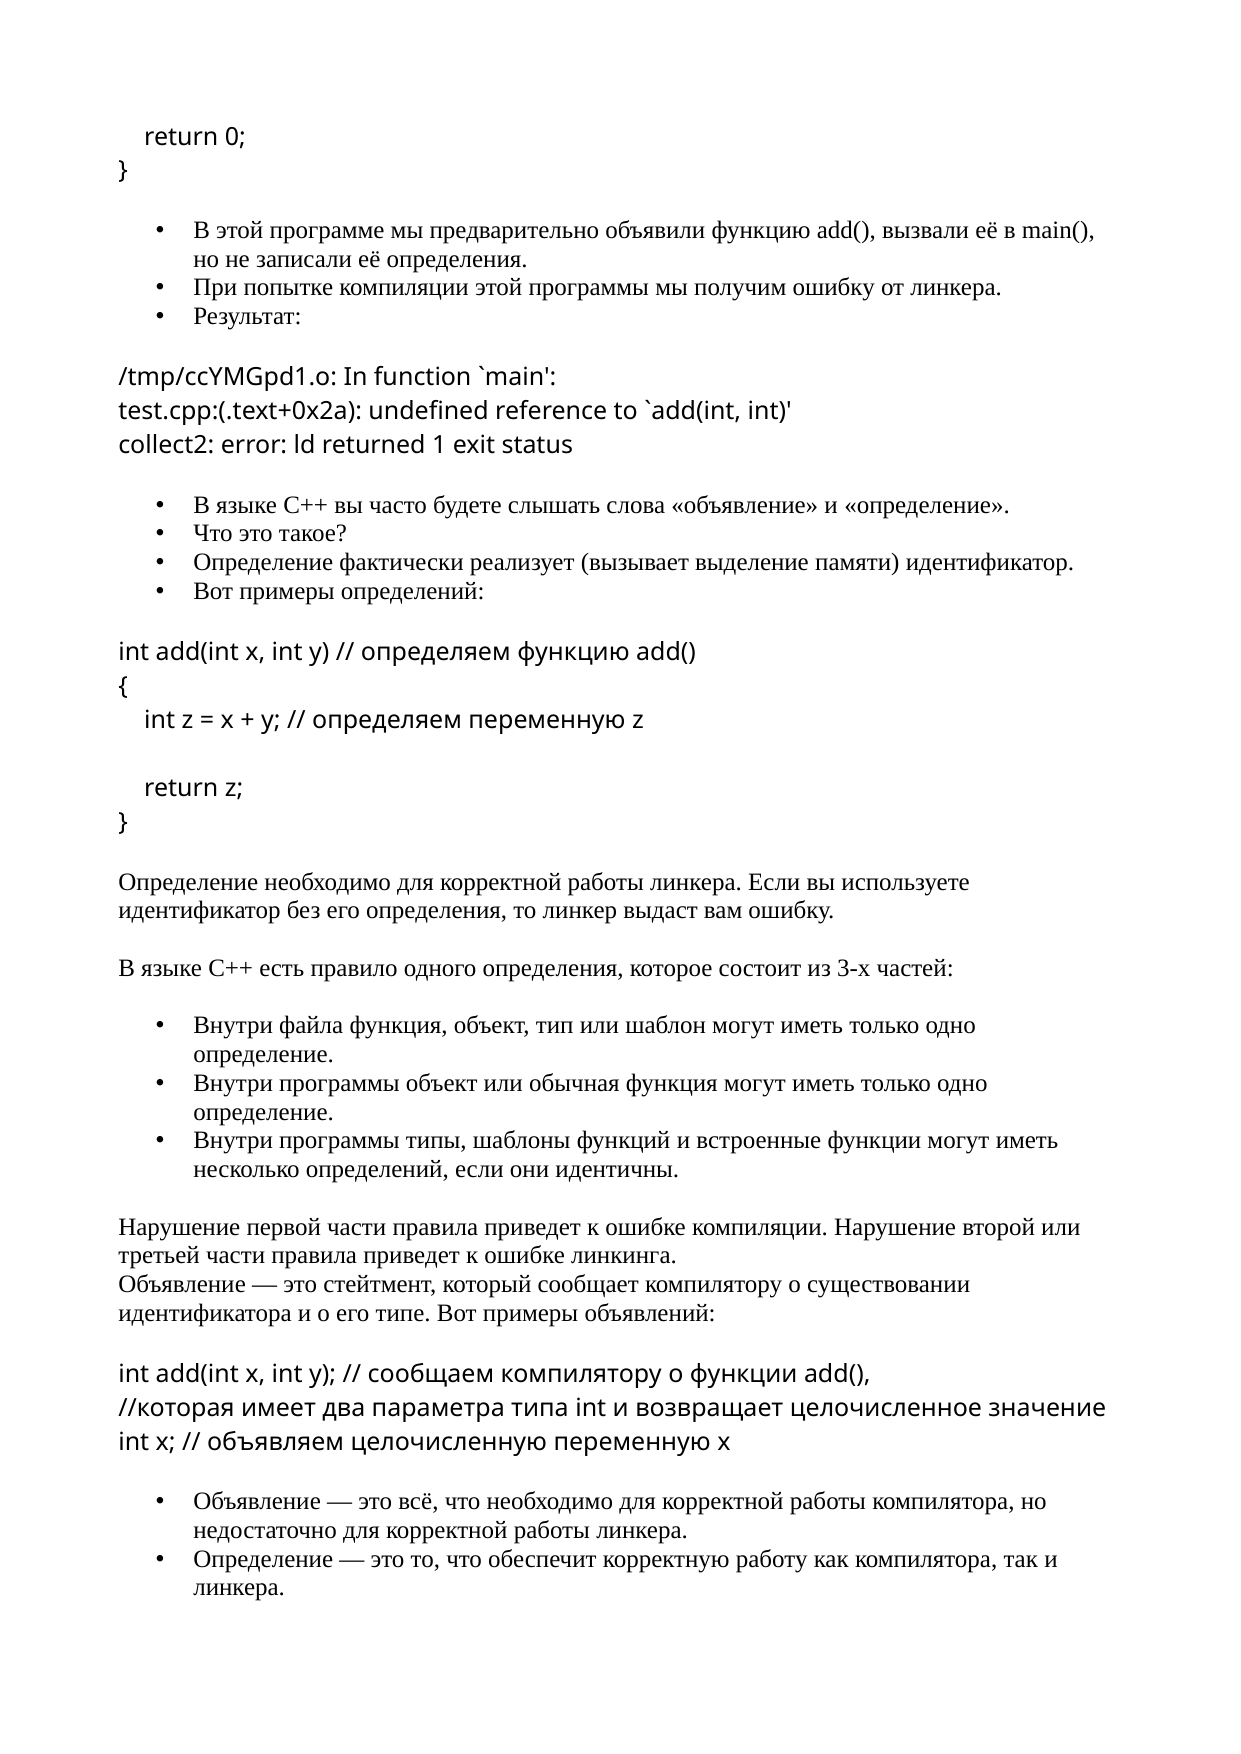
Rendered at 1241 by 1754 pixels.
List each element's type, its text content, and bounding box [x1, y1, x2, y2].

text Объявление — это стейтмент, который сообщает компилятору о существовании идентификатора и о его типе. Вот примеры объявлений: [118, 1269, 1122, 1327]
text collect2: error: ld returned 1 exit status [118, 427, 1122, 461]
text int z = x + y; // определяем переменную z [118, 702, 1122, 736]
text /tmp/ccYMGpd1.o: In function `main': [118, 359, 1122, 393]
list В языке C++ вы часто будете слышать слова «объявление» и «определение». [156, 490, 1122, 518]
list Внутри файла функция, объект, тип или шаблон могут иметь только одно определение. [156, 1010, 1122, 1068]
text int x; // объявляем целочисленную переменную х [118, 1423, 1122, 1457]
list Определение фактически реализует (вызывает выделение памяти) идентификатор. [156, 547, 1122, 576]
list Объявление — это всё, что необходимо для корректной работы компилятора, но недостаточно для корректной работы линкера. [156, 1486, 1122, 1544]
list Внутри программы объект или обычная функция могут иметь только одно определение. [156, 1068, 1122, 1125]
text return z; [118, 770, 1122, 804]
text В языке C++ есть правило одного определения, которое состоит из 3-х частей: [118, 953, 1122, 982]
text test.cpp:(.text+0x2a): undefined reference to `add(int, int)' [118, 393, 1122, 427]
list Результат: [156, 301, 1122, 330]
text Определение необходимо для корректной работы линкера. Если вы используете идентификатор без его определения, то линкер выдаст вам ошибку. [118, 867, 1122, 924]
text Нарушение первой части правила приведет к ошибке компиляции. Нарушение второй или третьей части правила приведет к ошибке линкинга. [118, 1212, 1122, 1269]
list Внутри программы типы, шаблоны функций и встроенные функции могут иметь несколько определений, если они идентичны. [156, 1125, 1122, 1183]
list В этой программе мы предварительно объявили функцию add(), вызвали её в main(), но не записали её определения. [156, 215, 1122, 272]
list При попытке компиляции этой программы мы получим ошибку от линкера. [156, 272, 1122, 301]
text { [118, 667, 1122, 702]
text } [118, 804, 1122, 838]
list Вот примеры определений: [156, 576, 1122, 605]
text //которая имеет два параметра типа int и возвращает целочисленное значение [118, 1389, 1122, 1423]
text int add(int x, int y); // сообщаем компилятору о функции add(), [118, 1355, 1122, 1389]
text int add(int x, int y) // определяем функцию add() [118, 633, 1122, 667]
text } [118, 152, 1122, 186]
list Что это такое? [156, 518, 1122, 547]
list Определение — это то, что обеспечит корректную работу как компилятора, так и линкера. [156, 1544, 1122, 1601]
text return 0; [118, 118, 1122, 152]
